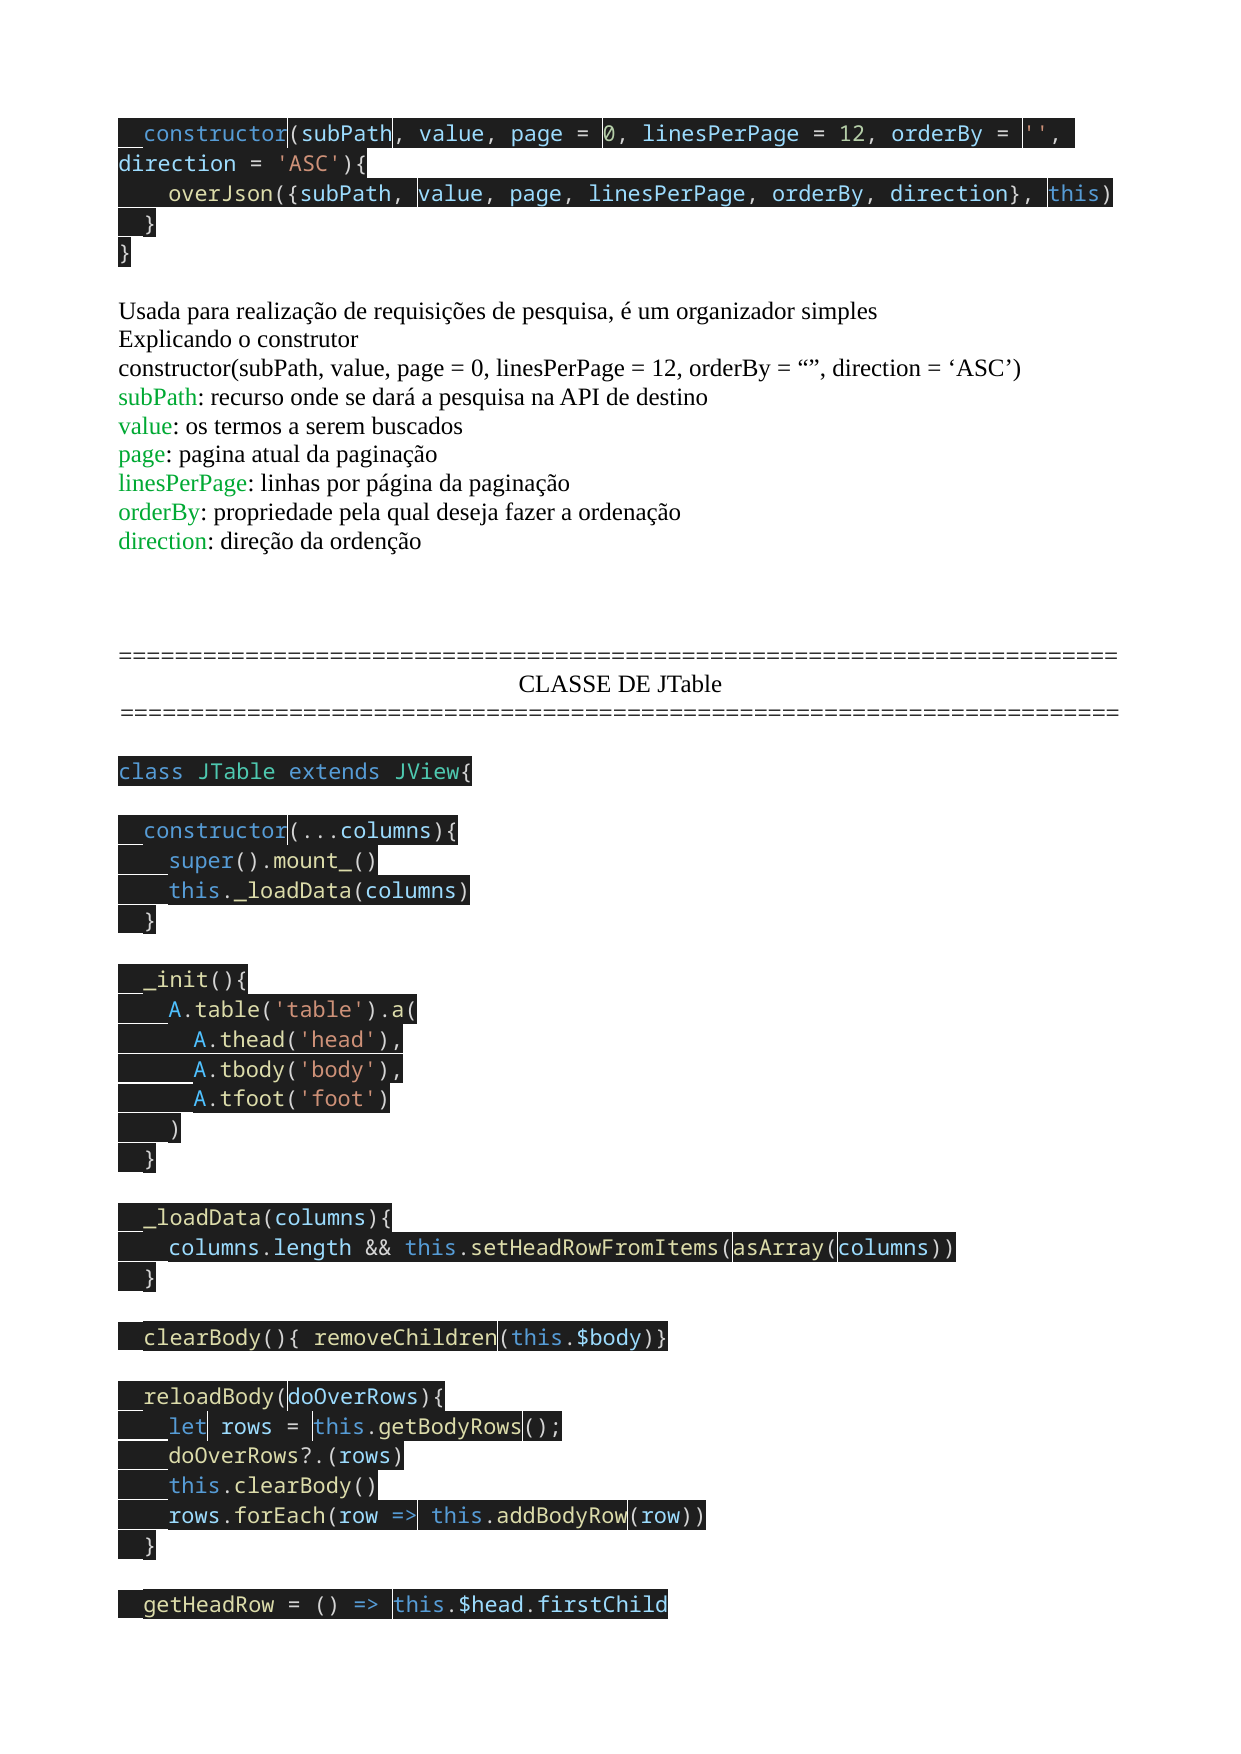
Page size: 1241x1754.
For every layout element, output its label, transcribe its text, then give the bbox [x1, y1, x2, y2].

text subPath: recurso onde se dará a pesquisa na API de destino [118, 382, 1122, 411]
text doOverRows?.(rows) [118, 1441, 1122, 1470]
text } [118, 237, 1122, 267]
text rows.forEach(row => this.addBodyRow(row)) [118, 1500, 1122, 1530]
text columns.length && this.setHeadRowFromItems(asArray(columns)) [118, 1232, 1122, 1262]
text page: pagina atual da paginação [118, 439, 1122, 468]
text this._loadData(columns) [118, 875, 1122, 905]
text constructor(...columns){ [118, 815, 1122, 845]
text value: os termos a serem buscados [118, 411, 1122, 439]
text _init(){ [118, 964, 1122, 994]
text A.tbody('body'), [118, 1053, 1122, 1083]
text CLASSE DE JTable [118, 669, 1122, 698]
text Explicando o construtor [118, 324, 1122, 353]
text let rows = this.getBodyRows(); [118, 1411, 1122, 1441]
text constructor(subPath, value, page = 0, linesPerPage = 12, orderBy = “”, direction = ‘ASC’) [118, 353, 1122, 382]
text overJson({subPath, value, page, linesPerPage, orderBy, direction}, this) [118, 178, 1122, 207]
text A.tfoot('foot') [118, 1083, 1122, 1113]
text getHeadRow = () => this.$head.firstChild [118, 1589, 1122, 1619]
text A.thead('head'), [118, 1024, 1122, 1053]
text super().mount_() [118, 845, 1122, 875]
text _loadData(columns){ [118, 1202, 1122, 1232]
text class JTable extends JView{ [118, 756, 1122, 786]
text orderBy: propriedade pela qual deseja fazer a ordenação [118, 497, 1122, 526]
text constructor(subPath, value, page = 0, linesPerPage = 12, orderBy = '', direction = 'ASC'){ [118, 118, 1122, 178]
text ) [118, 1113, 1122, 1143]
text ======================================================================= [118, 641, 1122, 669]
text } [118, 1262, 1122, 1292]
text } [118, 207, 1122, 237]
text } [118, 1530, 1122, 1560]
text } [118, 905, 1122, 934]
text Usada para realização de requisições de pesquisa, é um organizador simples [118, 296, 1122, 324]
text this.clearBody() [118, 1470, 1122, 1500]
text ======================================================================= [118, 698, 1122, 727]
text } [118, 1143, 1122, 1173]
text A.table('table').a( [118, 994, 1122, 1024]
text clearBody(){ removeChildren(this.$body)} [118, 1321, 1122, 1351]
text linesPerPage: linhas por página da paginação [118, 468, 1122, 497]
text reloadBody(doOverRows){ [118, 1381, 1122, 1411]
text direction: direção da ordenção [118, 526, 1122, 554]
